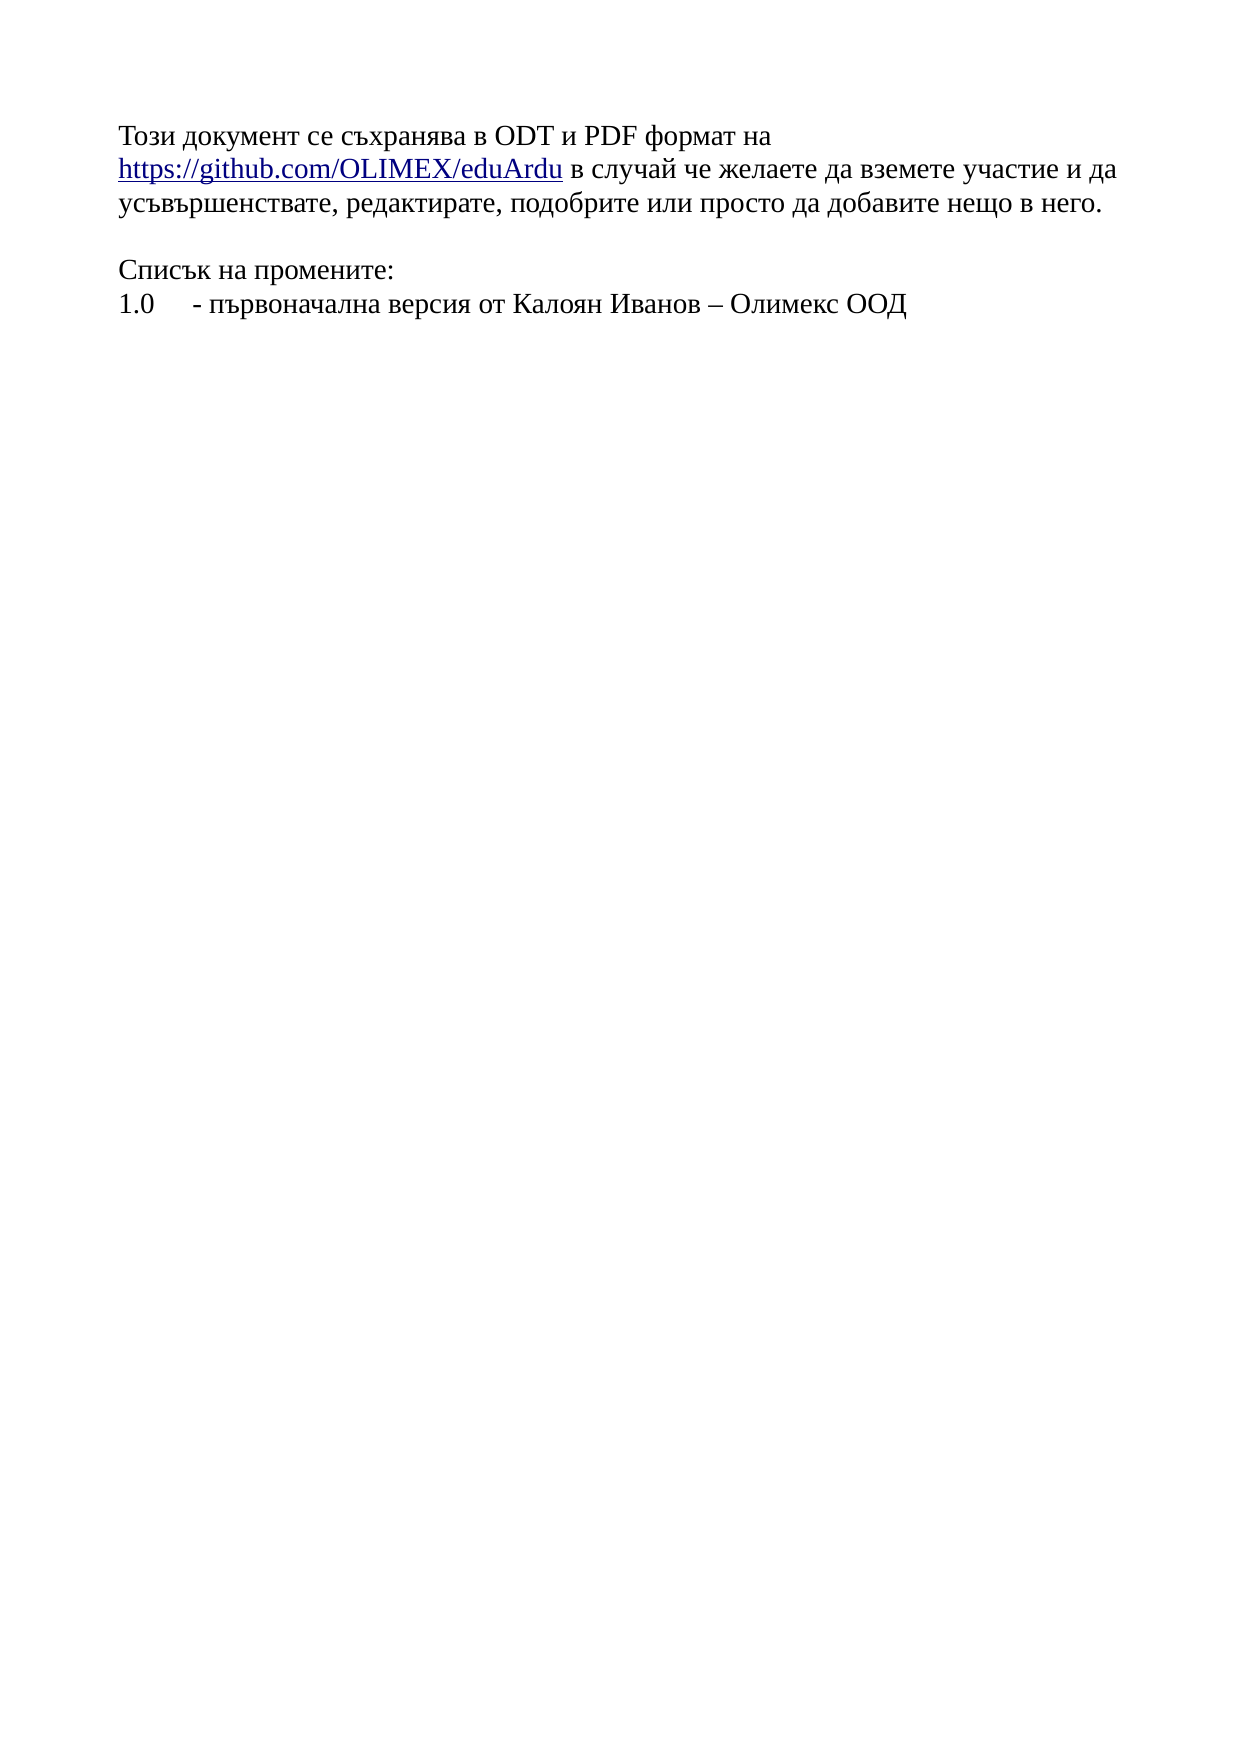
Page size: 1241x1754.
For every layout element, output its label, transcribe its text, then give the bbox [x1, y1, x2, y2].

text 1.0 - първоначална версия от Калоян Иванов – Олимекс ООД [118, 286, 1122, 319]
text Този документ се съхранява в ODT и PDF формат на https://github.com/OLIMEX/eduArdu в случай че желаете да вземете участие и да усъвършенствате, редактирате, подобрите или просто да добавите нещо в него. [118, 118, 1122, 219]
text Списък на промените: [118, 252, 1122, 286]
